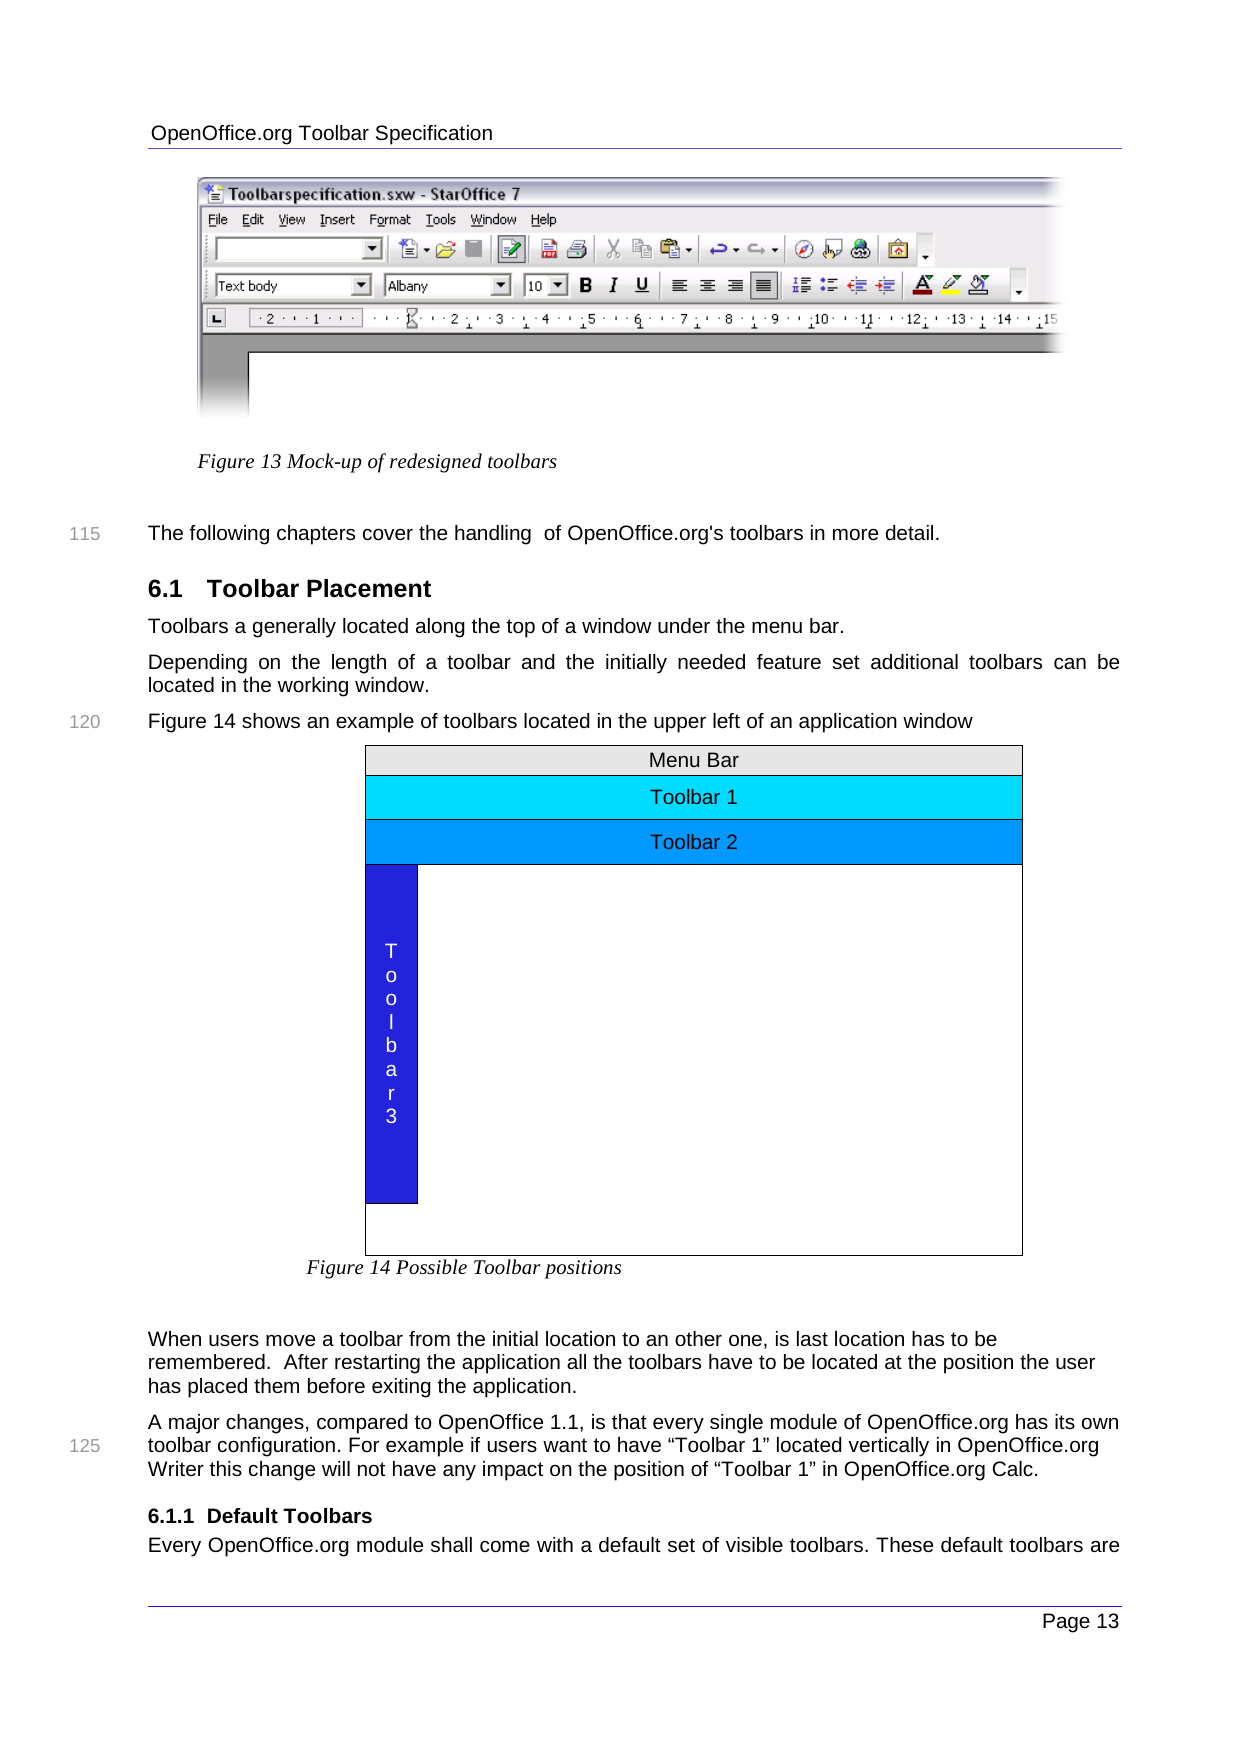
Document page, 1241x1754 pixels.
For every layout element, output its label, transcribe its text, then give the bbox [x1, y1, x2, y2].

picture [197, 177, 1073, 450]
text Depending on the length of a toolbar and the initially needed feature set additional toolbars can be located in the working window. [148, 650, 1122, 697]
text Figure 14 Possible Toolbar positions [306, 746, 963, 1278]
subtitle Toolbar Placement [148, 574, 1122, 602]
text The following chapters cover the handling of OpenOffice.org's toolbars in more detail. [148, 521, 1122, 545]
text Toolbars a generally located along the top of a window under the menu bar. [148, 614, 1122, 638]
text When users move a toolbar from the initial location to an other one, is last location has to be remembered. After restarting the application all the toolbars have to be located at the position the user has placed them before exiting the application. [148, 1327, 1122, 1398]
text Every OpenOffice.org module shall come with a default set of visible toolbars. These default toolbars are [148, 1534, 1122, 1557]
subtitle Default Toolbars [148, 1504, 1122, 1528]
text Figure 13 Mock-up of redesigned toolbars [197, 450, 1072, 473]
text A major changes, compared to OpenOffice 1.1, is that every single module of OpenOffice.org has its own toolbar configuration. For example if users want to have “Toolbar 1” located vertically in OpenOffice.org Writer this change will not have any impact on the position of “Toolbar 1” in OpenOffice.org Calc. [148, 1410, 1122, 1481]
text Figure 14 shows an example of toolbars located in the upper left of an application window [148, 710, 1122, 733]
